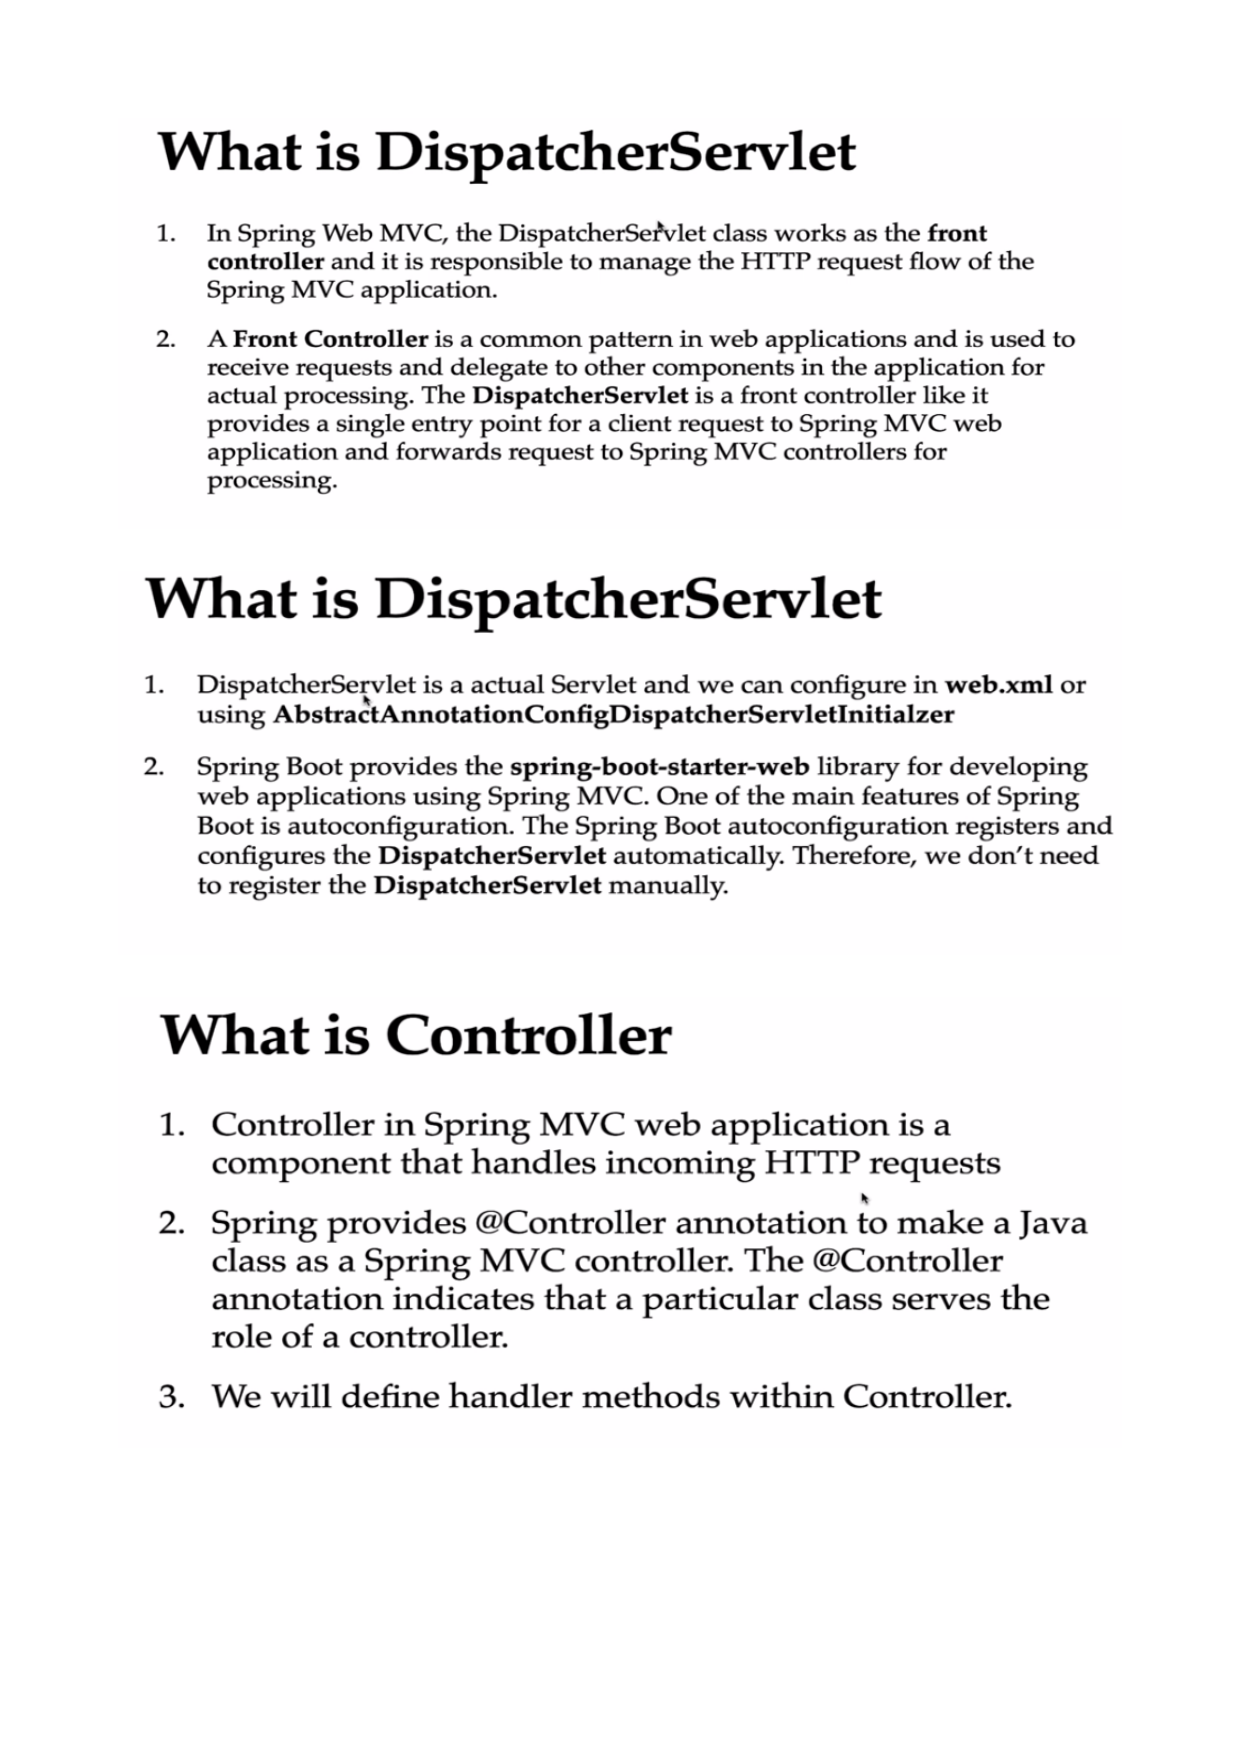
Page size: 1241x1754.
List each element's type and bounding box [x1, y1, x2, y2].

picture [118, 997, 1123, 1448]
picture [118, 118, 1123, 529]
picture [118, 571, 1123, 955]
